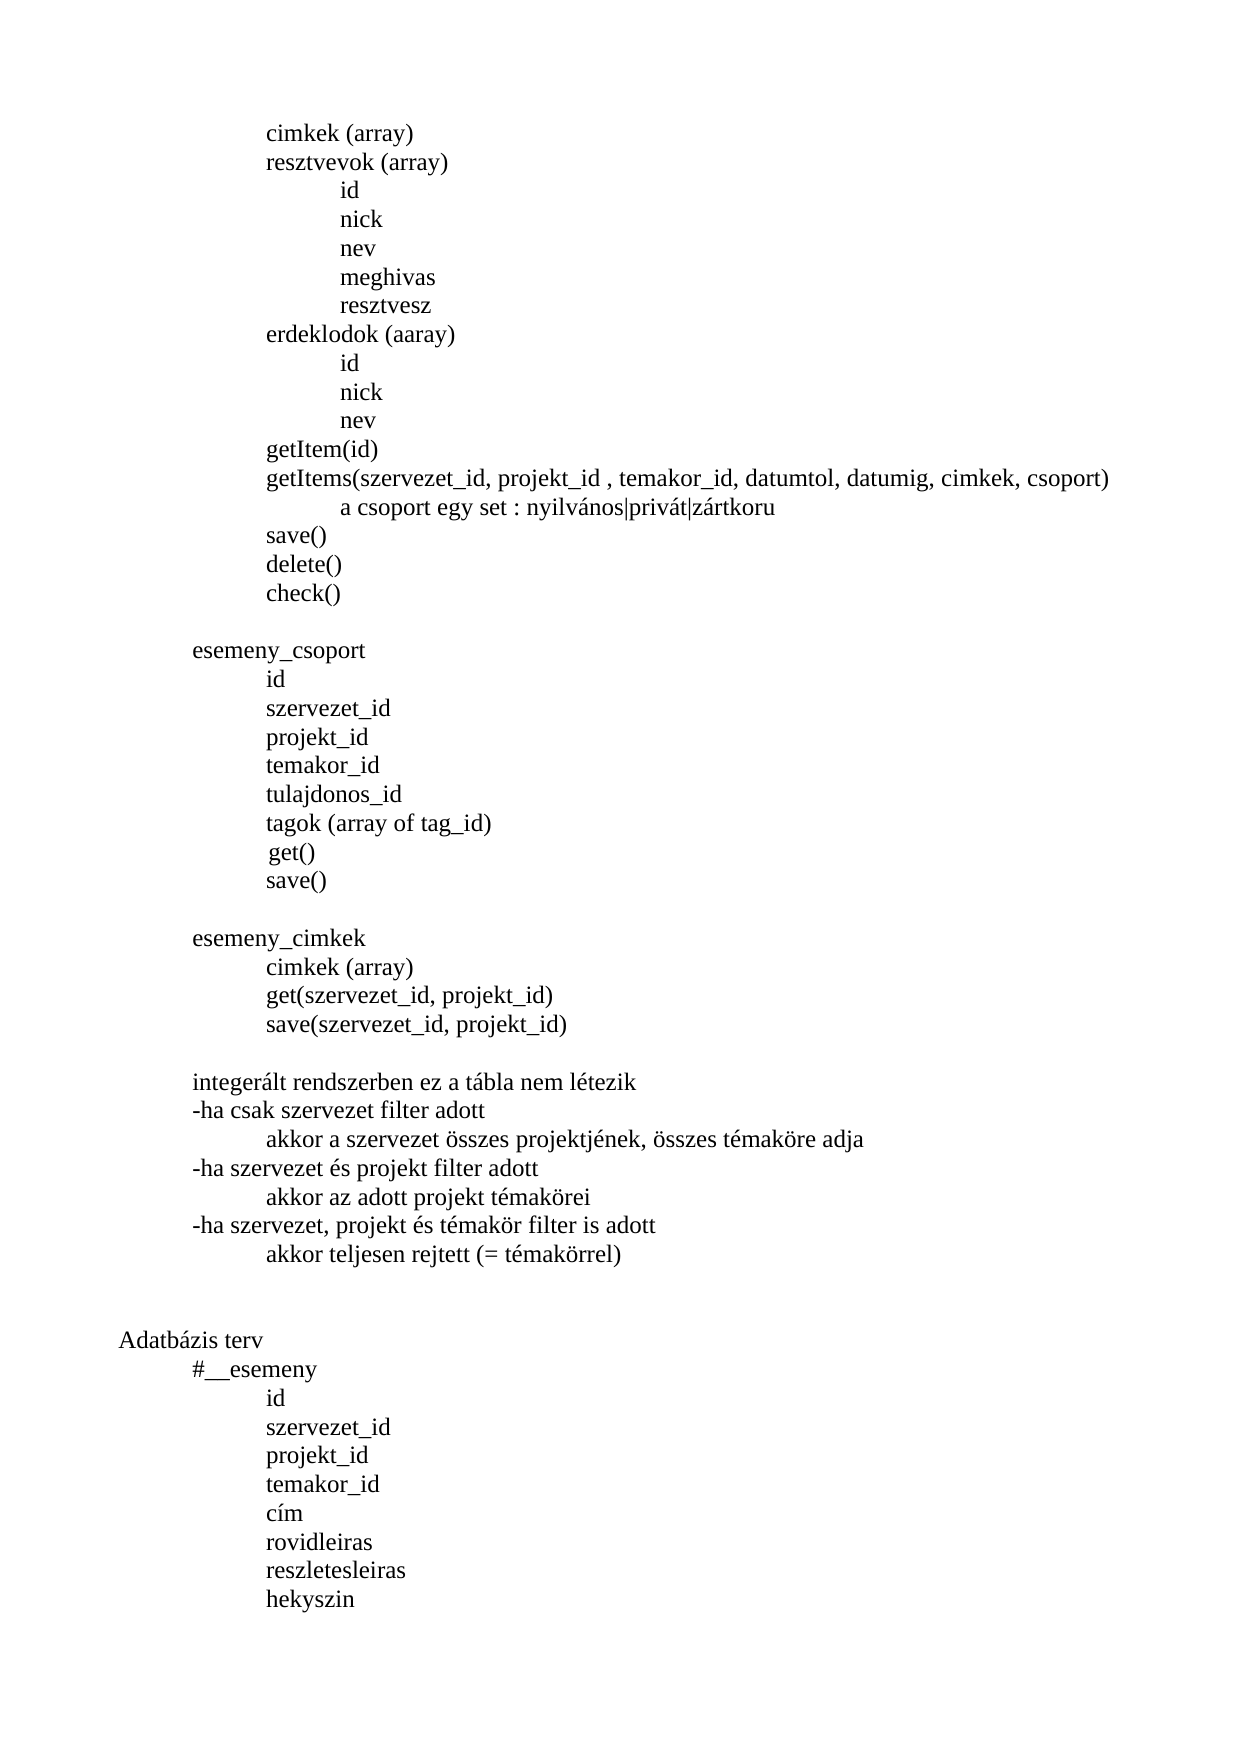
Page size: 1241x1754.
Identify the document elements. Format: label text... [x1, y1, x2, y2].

text id [118, 1383, 1122, 1412]
text cím [118, 1498, 1122, 1527]
text projekt_id [118, 1441, 1122, 1469]
text id [118, 176, 1122, 204]
text rovidleiras [118, 1527, 1122, 1556]
text save() [118, 521, 1122, 549]
text get(szervezet_id, projekt_id) [118, 981, 1122, 1009]
text id [118, 664, 1122, 693]
text a csoport egy set : nyilvános|privát|zártkoru [118, 492, 1122, 521]
text nev [118, 233, 1122, 262]
text resztvevok (array) [118, 147, 1122, 176]
text nick [118, 204, 1122, 233]
text esemeny_csoport [118, 636, 1122, 664]
text projekt_id [118, 722, 1122, 751]
text akkor teljesen rejtett (= témakörrel) [118, 1239, 1122, 1268]
text szervezet_id [118, 1412, 1122, 1441]
text hekyszin [118, 1584, 1122, 1613]
text reszletesleiras [118, 1556, 1122, 1584]
text getItem(id) [118, 434, 1122, 463]
text cimkek (array) [118, 952, 1122, 981]
text nev [118, 406, 1122, 434]
text tagok (array of tag_id) [118, 808, 1122, 837]
text erdeklodok (aaray) [118, 319, 1122, 348]
text #__esemeny [118, 1354, 1122, 1383]
text szervezet_id [118, 693, 1122, 722]
text getItems(szervezet_id, projekt_id , temakor_id, datumtol, datumig, cimkek, csoport) [118, 463, 1122, 492]
text id [118, 348, 1122, 377]
text get() [118, 837, 1122, 866]
text nick [118, 377, 1122, 406]
text akkor az adott projekt témakörei [118, 1182, 1122, 1211]
text -ha csak szervezet filter adott [118, 1096, 1122, 1124]
text esemeny_cimkek [118, 923, 1122, 952]
text akkor a szervezet összes projektjének, összes témaköre adja [118, 1124, 1122, 1153]
text delete() [118, 549, 1122, 578]
text save(szervezet_id, projekt_id) [118, 1009, 1122, 1038]
text cimkek (array) [118, 118, 1122, 147]
text check() [118, 578, 1122, 607]
text temakor_id [118, 751, 1122, 779]
text meghivas [118, 262, 1122, 291]
text resztvesz [118, 291, 1122, 319]
text -ha szervezet és projekt filter adott [118, 1153, 1122, 1182]
text Adatbázis terv [118, 1326, 1122, 1354]
text -ha szervezet, projekt és témakör filter is adott [118, 1211, 1122, 1239]
text temakor_id [118, 1469, 1122, 1498]
text integerált rendszerben ez a tábla nem létezik [118, 1067, 1122, 1096]
text save() [118, 866, 1122, 894]
text tulajdonos_id [118, 779, 1122, 808]
